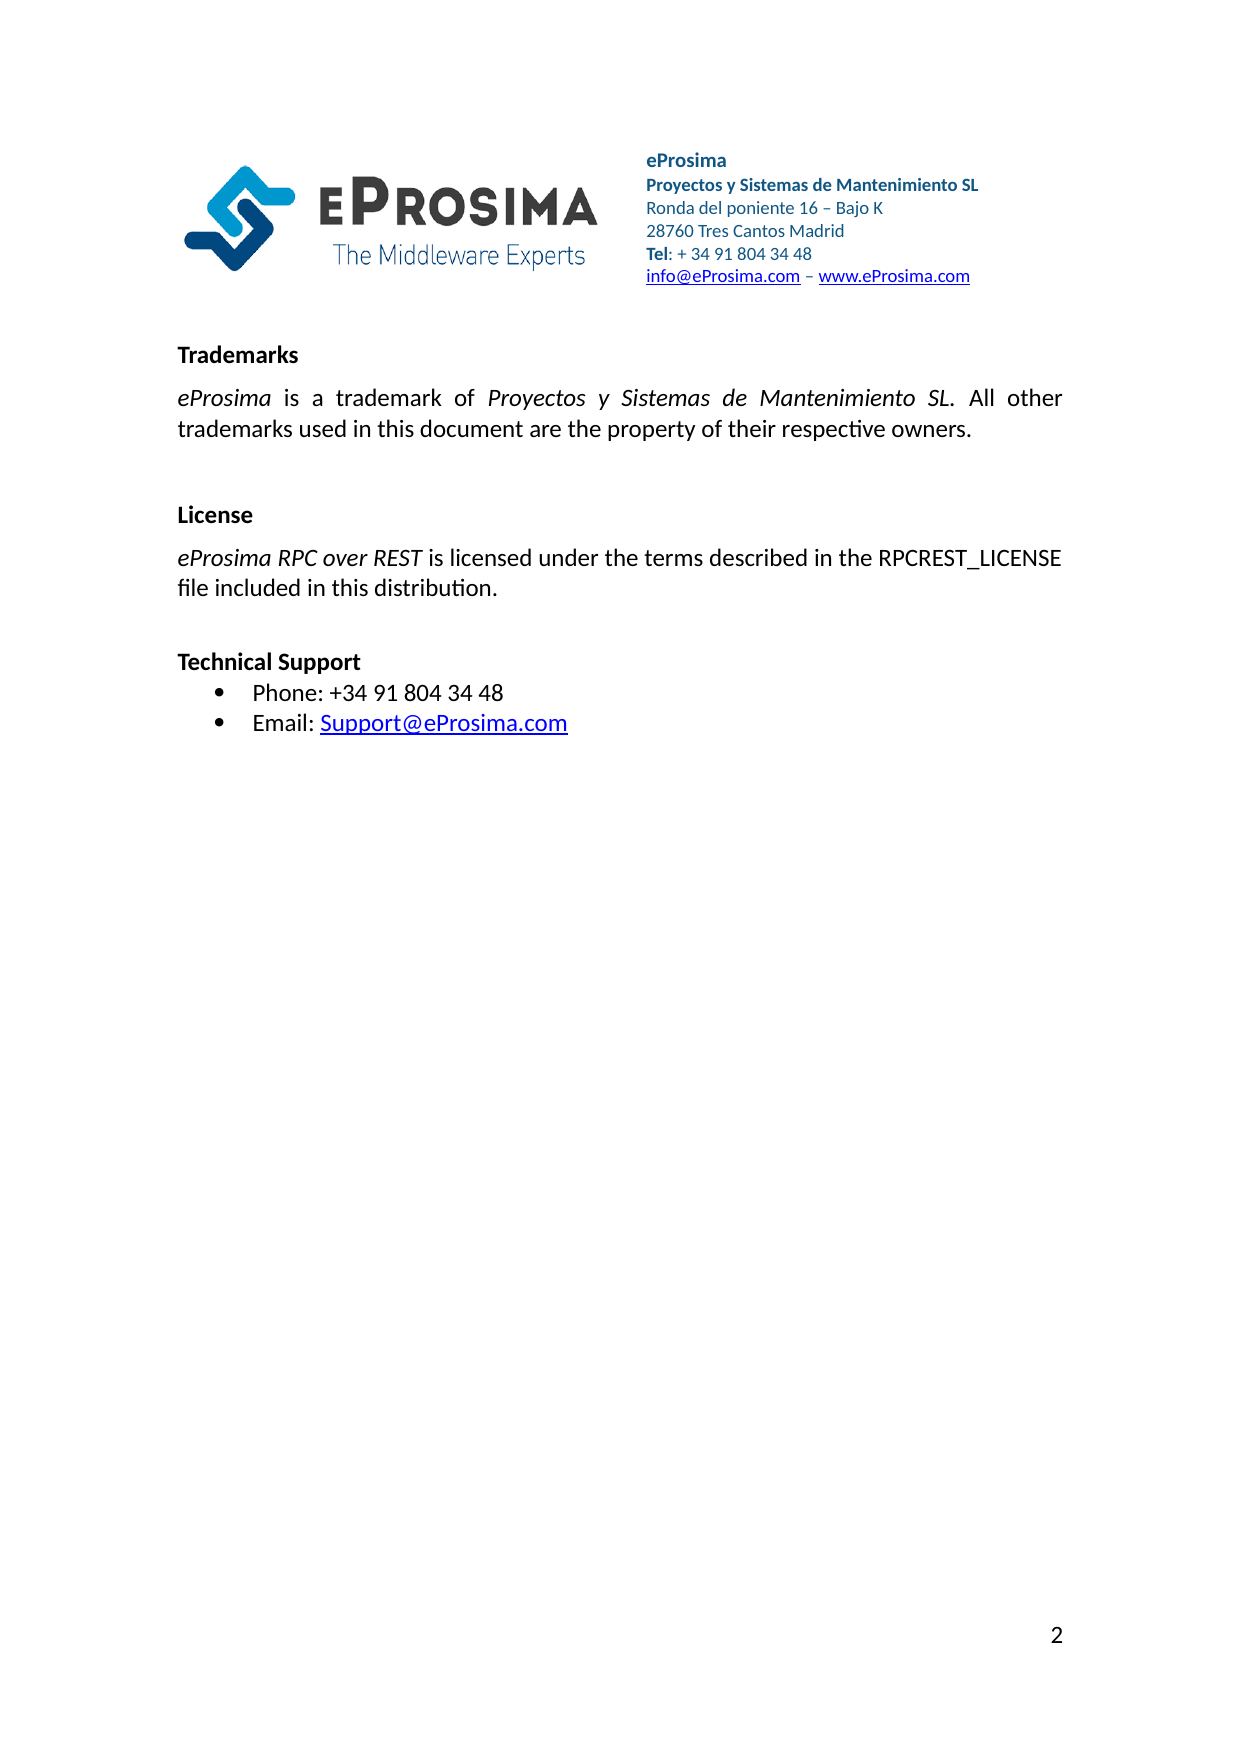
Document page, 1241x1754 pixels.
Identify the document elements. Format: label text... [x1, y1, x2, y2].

table_header [148, 148, 635, 304]
text eProsima RPC over REST is licensed under the terms described in the RPCREST_LICENSE file included in this distribution. [177, 542, 1063, 603]
text eProsima is a trademark of Proyectos y Sistemas de Mantenimiento SL. All other trademarks used in this document are the property of their respective owners. [177, 382, 1063, 443]
picture [182, 164, 600, 274]
table_header eProsima Proyectos y Sistemas de Mantenimiento SL Ronda del poniente 16 – Bajo K 28760 Tres Cantos Madrid Tel: + 34 91 804 34 48 info@eProsima.com – www.eProsima.com [635, 148, 1074, 304]
text Technical Support [177, 646, 1063, 677]
text Trademarks [177, 339, 1063, 370]
list Phone: +34 91 804 34 48 [215, 677, 1063, 707]
text License [177, 499, 1063, 529]
list Email: Support@eProsima.com [215, 707, 1063, 738]
